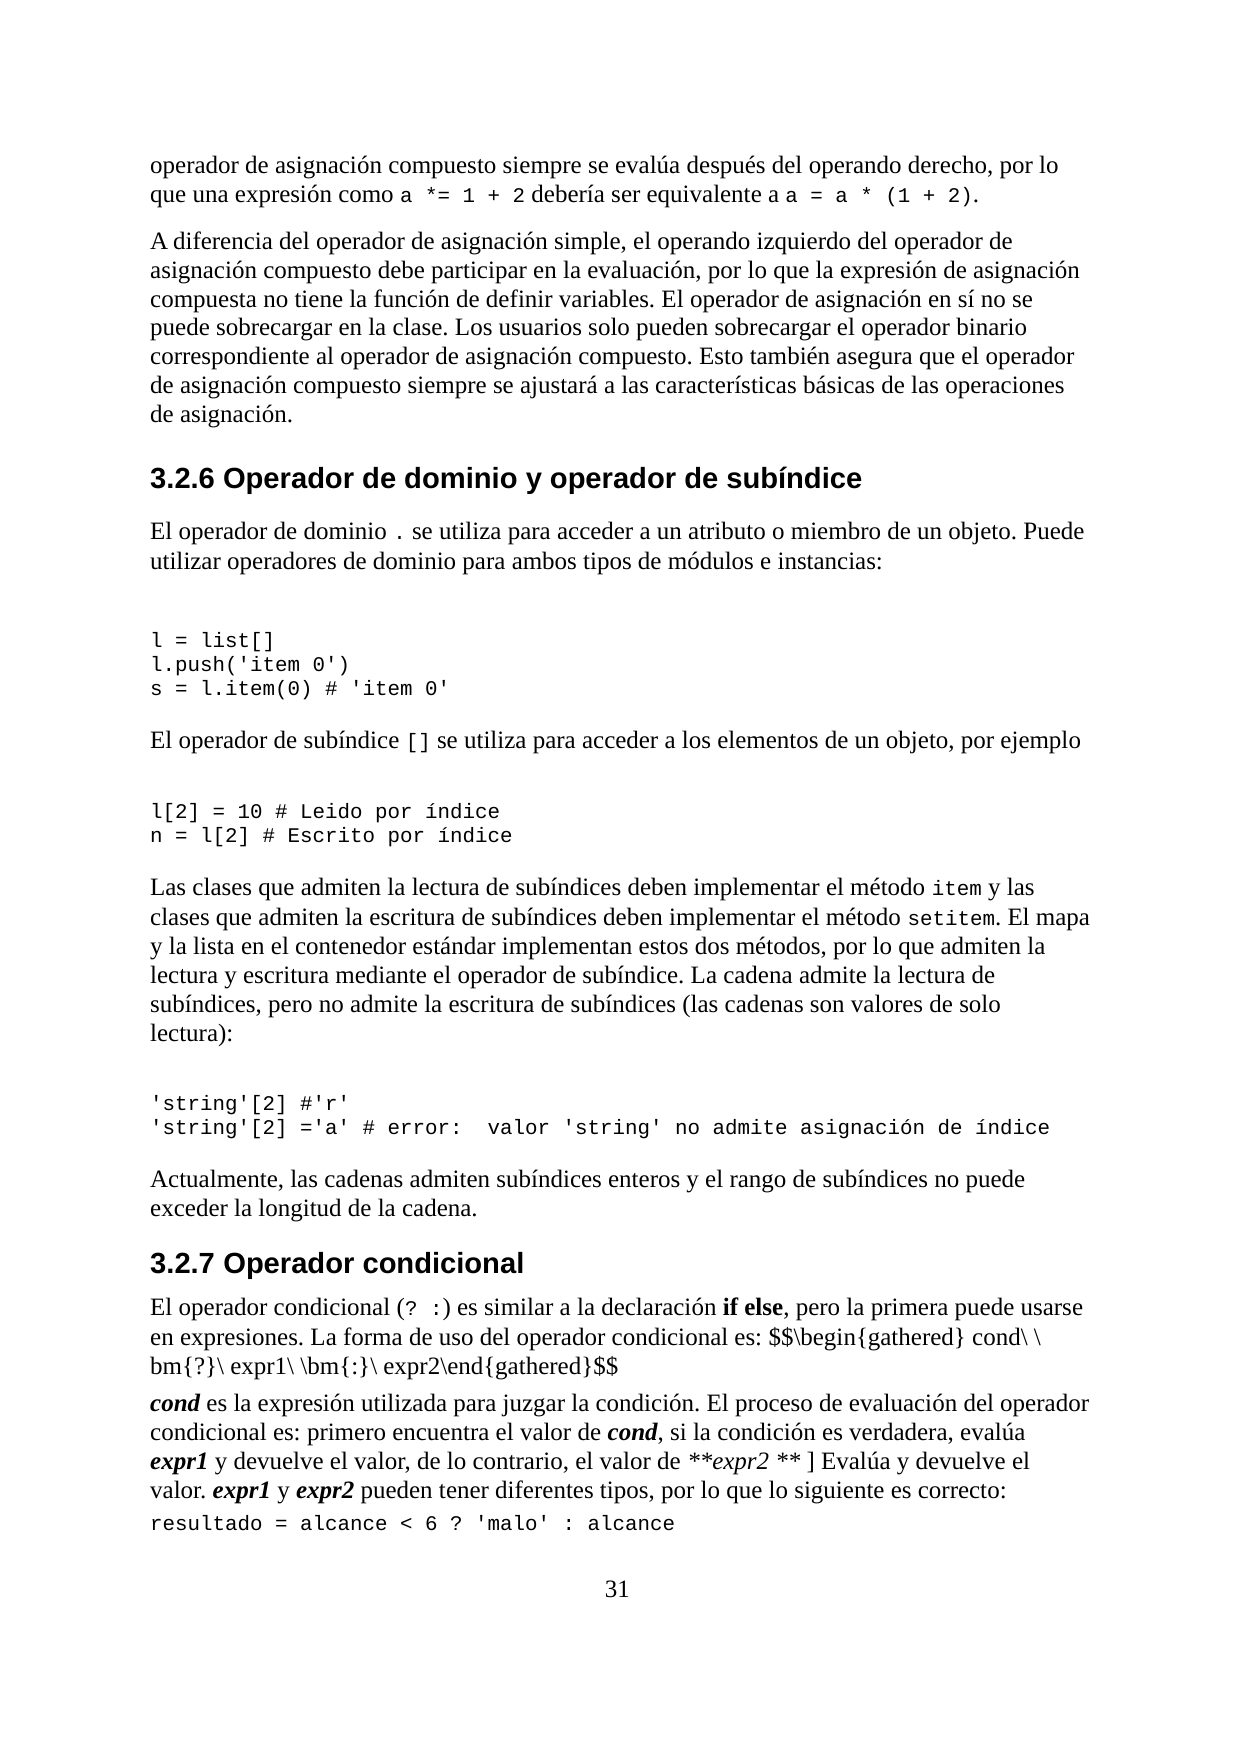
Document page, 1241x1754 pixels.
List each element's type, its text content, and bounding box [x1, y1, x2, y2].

text s = l.item(0) # 'item 0' [150, 678, 1090, 701]
text 'string'[2] #'r' [150, 1093, 1090, 1117]
text El operador condicional (? :) es similar a la declaración if else, pero la primera puede usarse en expresiones. La forma de uso del operador condicional es: $$\begin{gathered} cond\ \bm{?}\ expr1\ \bm{:}\ expr2\end{gathered}$$ [150, 1292, 1090, 1379]
text Actualmente, las cadenas admiten subíndices enteros y el rango de subíndices no puede exceder la longitud de la cadena. [150, 1164, 1090, 1221]
text l.push('item 0') [150, 654, 1090, 678]
text l[2] = 10 # Leido por índice [150, 801, 1090, 825]
text El operador de subíndice [] se utiliza para acceder a los elementos de un objeto, por ejemplo [150, 725, 1090, 754]
text resultado = alcance < 6 ? 'malo' : alcance [150, 1512, 1090, 1536]
text Las clases que admiten la lectura de subíndices deben implementar el método item y las clases que admiten la escritura de subíndices deben implementar el método setitem. El mapa y la lista en el contenedor estándar implementan estos dos métodos, por lo que admiten la lectura y escritura mediante el operador de subíndice. La cadena admite la lectura de subíndices, pero no admite la escritura de subíndices (las cadenas son valores de solo lectura): [150, 872, 1090, 1046]
subtitle 3.2.7 Operador condicional [150, 1246, 1090, 1280]
text l = list[] [150, 630, 1090, 654]
text operador de asignación compuesto siempre se evalúa después del operando derecho, por lo que una expresión como a *= 1 + 2 debería ser equivalente a a = a * (1 + 2). [150, 150, 1090, 208]
text cond es la expresión utilizada para juzgar la condición. El proceso de evaluación del operador condicional es: primero encuentra el valor de cond, si la condición es verdadera, evalúa expr1 y devuelve el valor, de lo contrario, el valor de **expr2 ** ] Evalúa y devuelve el valor. expr1 y expr2 pueden tener diferentes tipos, por lo que lo siguiente es correcto: [150, 1388, 1090, 1503]
text 'string'[2] ='a' # error: valor 'string' no admite asignación de índice [150, 1117, 1090, 1140]
text A diferencia del operador de asignación simple, el operando izquierdo del operador de asignación compuesto debe participar en la evaluación, por lo que la expresión de asignación compuesta no tiene la función de definir variables. El operador de asignación en sí no se puede sobrecargar en la clase. Los usuarios solo pueden sobrecargar el operador binario correspondiente al operador de asignación compuesto. Esto también asegura que el operador de asignación compuesto siempre se ajustará a las características básicas de las operaciones de asignación. [150, 226, 1090, 427]
subtitle 3.2.6 Operador de dominio y operador de subíndice [150, 461, 1090, 495]
text n = l[2] # Escrito por índice [150, 825, 1090, 848]
text El operador de dominio . se utiliza para acceder a un atributo o miembro de un objeto. Puede utilizar operadores de dominio para ambos tipos de módulos e instancias: [150, 516, 1090, 575]
